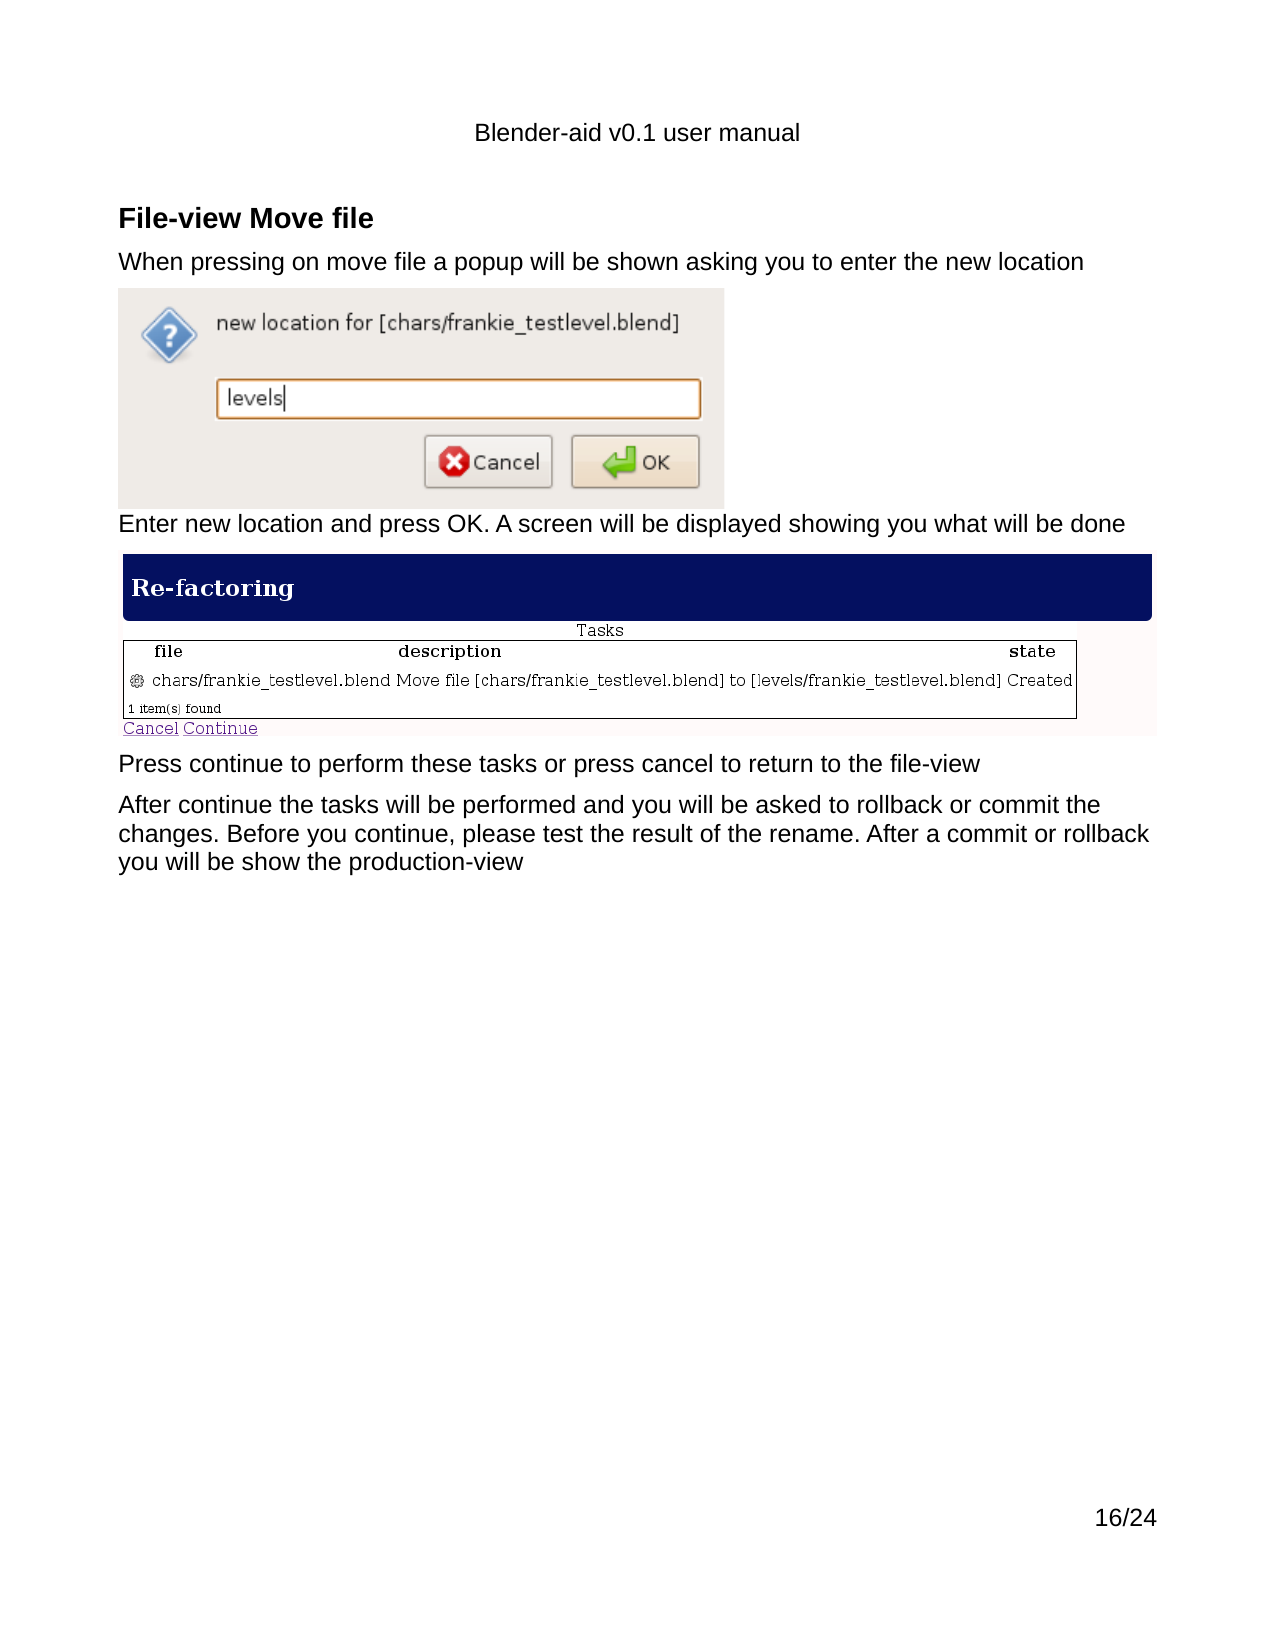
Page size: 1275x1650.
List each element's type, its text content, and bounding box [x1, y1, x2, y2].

text Enter new location and press OK. A screen will be displayed showing you what will be done [118, 509, 1157, 538]
text After continue the tasks will be performed and you will be asked to rollback or commit the changes. Before you continue, please test the result of the rename. After a commit or rollback you will be show the production-view [118, 790, 1157, 876]
picture [118, 288, 725, 509]
subtitle File-view Move file [118, 201, 1157, 235]
picture [118, 550, 1157, 736]
text Press continue to perform these tasks or press cancel to return to the file-view [118, 748, 1157, 777]
text When pressing on move file a popup will be shown asking you to enter the new location [118, 247, 1157, 276]
